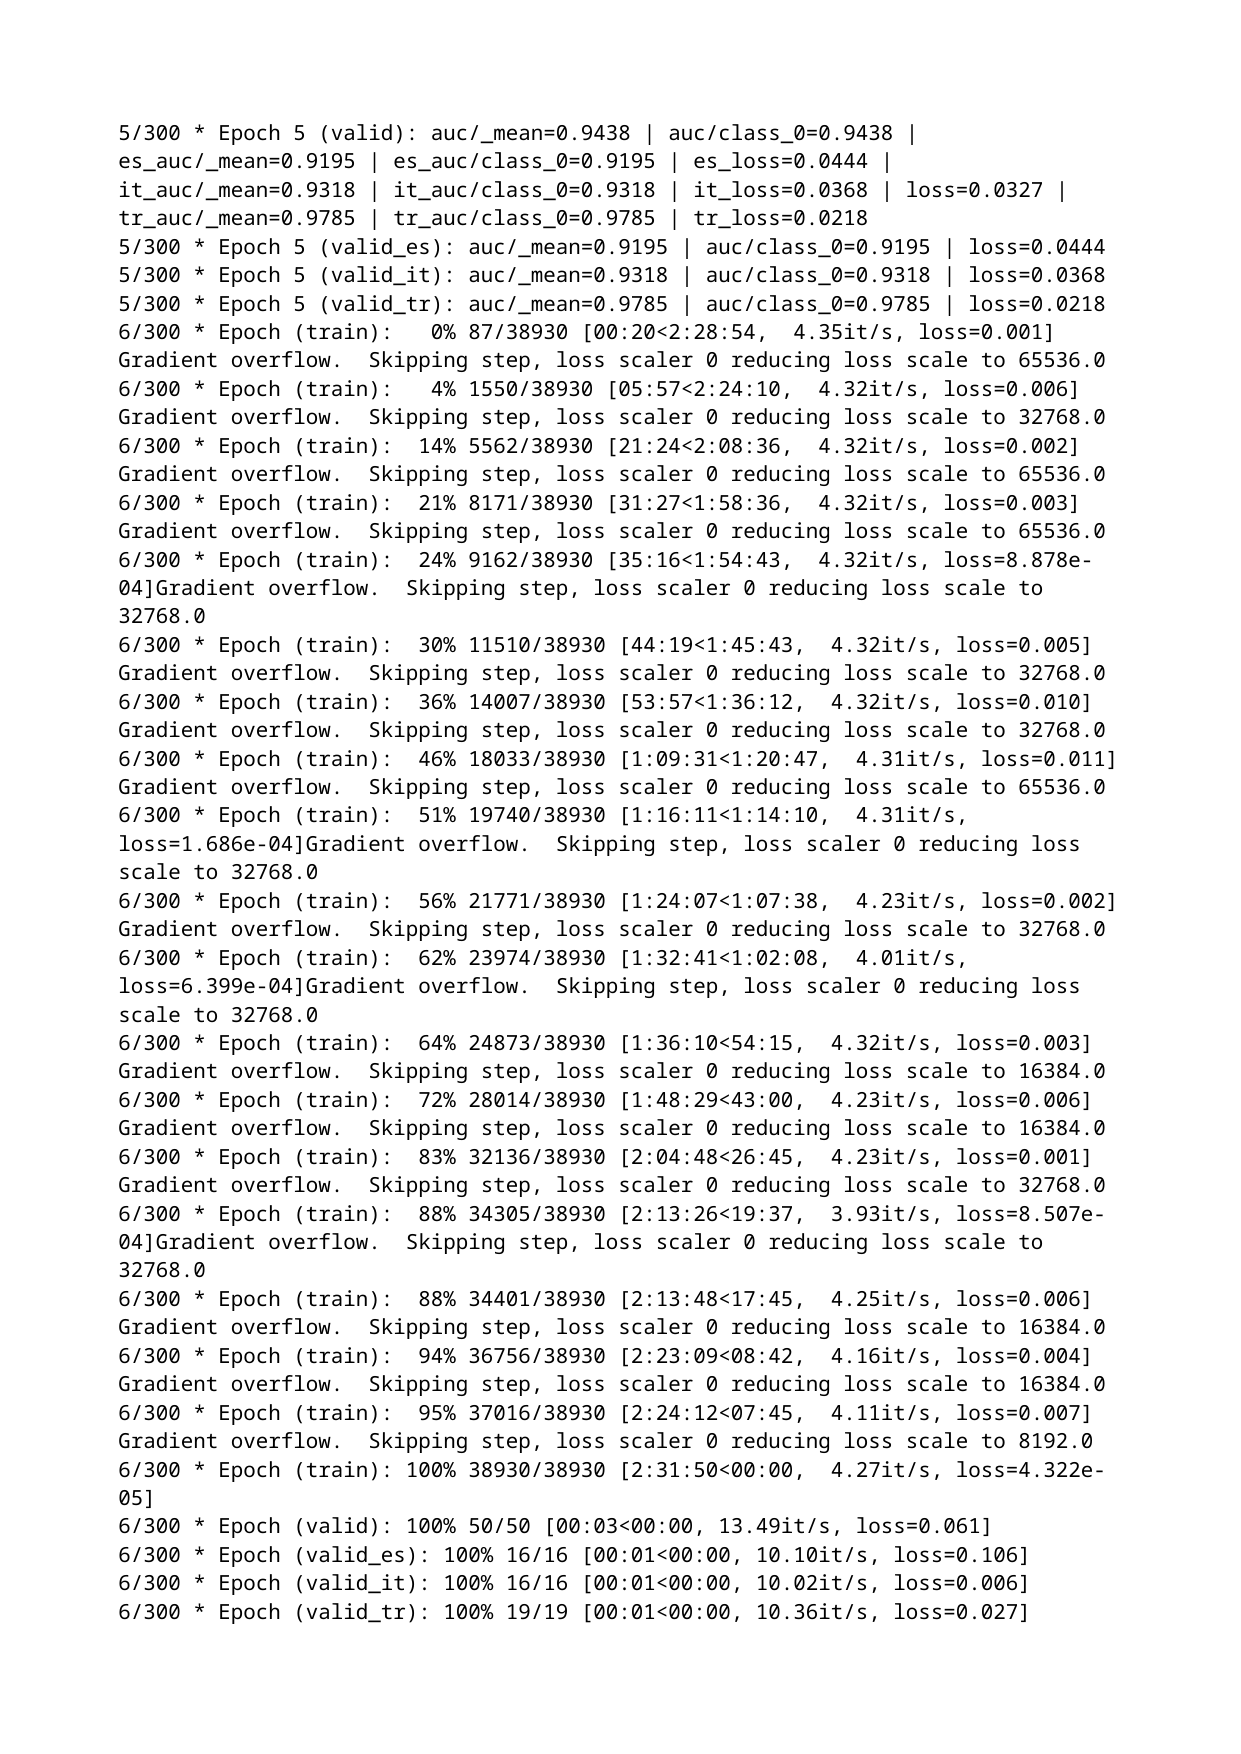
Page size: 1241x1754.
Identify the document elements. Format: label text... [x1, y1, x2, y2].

text 6/300 * Epoch (train): 51% 19740/38930 [1:16:11<1:14:10, 4.31it/s, loss=1.686e-04]Gradient overflow. Skipping step, loss scaler 0 reducing loss scale to 32768.0 [118, 801, 1122, 886]
text 6/300 * Epoch (train): 0% 87/38930 [00:20<2:28:54, 4.35it/s, loss=0.001] Gradient overflow. Skipping step, loss scaler 0 reducing loss scale to 65536.0 [118, 317, 1122, 374]
text 5/300 * Epoch 5 (valid): auc/_mean=0.9438 | auc/class_0=0.9438 | es_auc/_mean=0.9195 | es_auc/class_0=0.9195 | es_loss=0.0444 | it_auc/_mean=0.9318 | it_auc/class_0=0.9318 | it_loss=0.0368 | loss=0.0327 | tr_auc/_mean=0.9785 | tr_auc/class_0=0.9785 | tr_loss=0.0218 [118, 118, 1122, 232]
text 6/300 * Epoch (train): 62% 23974/38930 [1:32:41<1:02:08, 4.01it/s, loss=6.399e-04]Gradient overflow. Skipping step, loss scaler 0 reducing loss scale to 32768.0 [118, 943, 1122, 1028]
text 6/300 * Epoch (train): 64% 24873/38930 [1:36:10<54:15, 4.32it/s, loss=0.003] Gradient overflow. Skipping step, loss scaler 0 reducing loss scale to 16384.0 [118, 1028, 1122, 1085]
text 6/300 * Epoch (train): 24% 9162/38930 [35:16<1:54:43, 4.32it/s, loss=8.878e-04]Gradient overflow. Skipping step, loss scaler 0 reducing loss scale to 32768.0 [118, 545, 1122, 630]
text 6/300 * Epoch (valid_es): 100% 16/16 [00:01<00:00, 10.10it/s, loss=0.106] [118, 1540, 1122, 1568]
text 6/300 * Epoch (train): 94% 36756/38930 [2:23:09<08:42, 4.16it/s, loss=0.004] Gradient overflow. Skipping step, loss scaler 0 reducing loss scale to 16384.0 [118, 1341, 1122, 1398]
text 6/300 * Epoch (train): 88% 34305/38930 [2:13:26<19:37, 3.93it/s, loss=8.507e-04]Gradient overflow. Skipping step, loss scaler 0 reducing loss scale to 32768.0 [118, 1199, 1122, 1284]
text 5/300 * Epoch 5 (valid_it): auc/_mean=0.9318 | auc/class_0=0.9318 | loss=0.0368 [118, 260, 1122, 289]
text 6/300 * Epoch (valid_tr): 100% 19/19 [00:01<00:00, 10.36it/s, loss=0.027] [118, 1597, 1122, 1625]
text 6/300 * Epoch (train): 72% 28014/38930 [1:48:29<43:00, 4.23it/s, loss=0.006] Gradient overflow. Skipping step, loss scaler 0 reducing loss scale to 16384.0 [118, 1085, 1122, 1142]
text 6/300 * Epoch (valid_it): 100% 16/16 [00:01<00:00, 10.02it/s, loss=0.006] [118, 1568, 1122, 1597]
text 6/300 * Epoch (train): 95% 37016/38930 [2:24:12<07:45, 4.11it/s, loss=0.007] Gradient overflow. Skipping step, loss scaler 0 reducing loss scale to 8192.0 [118, 1398, 1122, 1455]
text 6/300 * Epoch (train): 56% 21771/38930 [1:24:07<1:07:38, 4.23it/s, loss=0.002] Gradient overflow. Skipping step, loss scaler 0 reducing loss scale to 32768.0 [118, 886, 1122, 943]
text 6/300 * Epoch (train): 4% 1550/38930 [05:57<2:24:10, 4.32it/s, loss=0.006] Gradient overflow. Skipping step, loss scaler 0 reducing loss scale to 32768.0 [118, 374, 1122, 431]
text 6/300 * Epoch (train): 46% 18033/38930 [1:09:31<1:20:47, 4.31it/s, loss=0.011] Gradient overflow. Skipping step, loss scaler 0 reducing loss scale to 65536.0 [118, 744, 1122, 801]
text 6/300 * Epoch (train): 14% 5562/38930 [21:24<2:08:36, 4.32it/s, loss=0.002] Gradient overflow. Skipping step, loss scaler 0 reducing loss scale to 65536.0 [118, 431, 1122, 488]
text 6/300 * Epoch (train): 36% 14007/38930 [53:57<1:36:12, 4.32it/s, loss=0.010] Gradient overflow. Skipping step, loss scaler 0 reducing loss scale to 32768.0 [118, 687, 1122, 744]
text 5/300 * Epoch 5 (valid_es): auc/_mean=0.9195 | auc/class_0=0.9195 | loss=0.0444 [118, 232, 1122, 260]
text 6/300 * Epoch (valid): 100% 50/50 [00:03<00:00, 13.49it/s, loss=0.061] [118, 1512, 1122, 1540]
text 6/300 * Epoch (train): 21% 8171/38930 [31:27<1:58:36, 4.32it/s, loss=0.003] Gradient overflow. Skipping step, loss scaler 0 reducing loss scale to 65536.0 [118, 488, 1122, 545]
text 6/300 * Epoch (train): 30% 11510/38930 [44:19<1:45:43, 4.32it/s, loss=0.005] Gradient overflow. Skipping step, loss scaler 0 reducing loss scale to 32768.0 [118, 630, 1122, 687]
text 6/300 * Epoch (train): 100% 38930/38930 [2:31:50<00:00, 4.27it/s, loss=4.322e-05] [118, 1455, 1122, 1512]
text 5/300 * Epoch 5 (valid_tr): auc/_mean=0.9785 | auc/class_0=0.9785 | loss=0.0218 [118, 289, 1122, 317]
text 6/300 * Epoch (train): 88% 34401/38930 [2:13:48<17:45, 4.25it/s, loss=0.006] Gradient overflow. Skipping step, loss scaler 0 reducing loss scale to 16384.0 [118, 1284, 1122, 1341]
text 6/300 * Epoch (train): 83% 32136/38930 [2:04:48<26:45, 4.23it/s, loss=0.001] Gradient overflow. Skipping step, loss scaler 0 reducing loss scale to 32768.0 [118, 1142, 1122, 1199]
